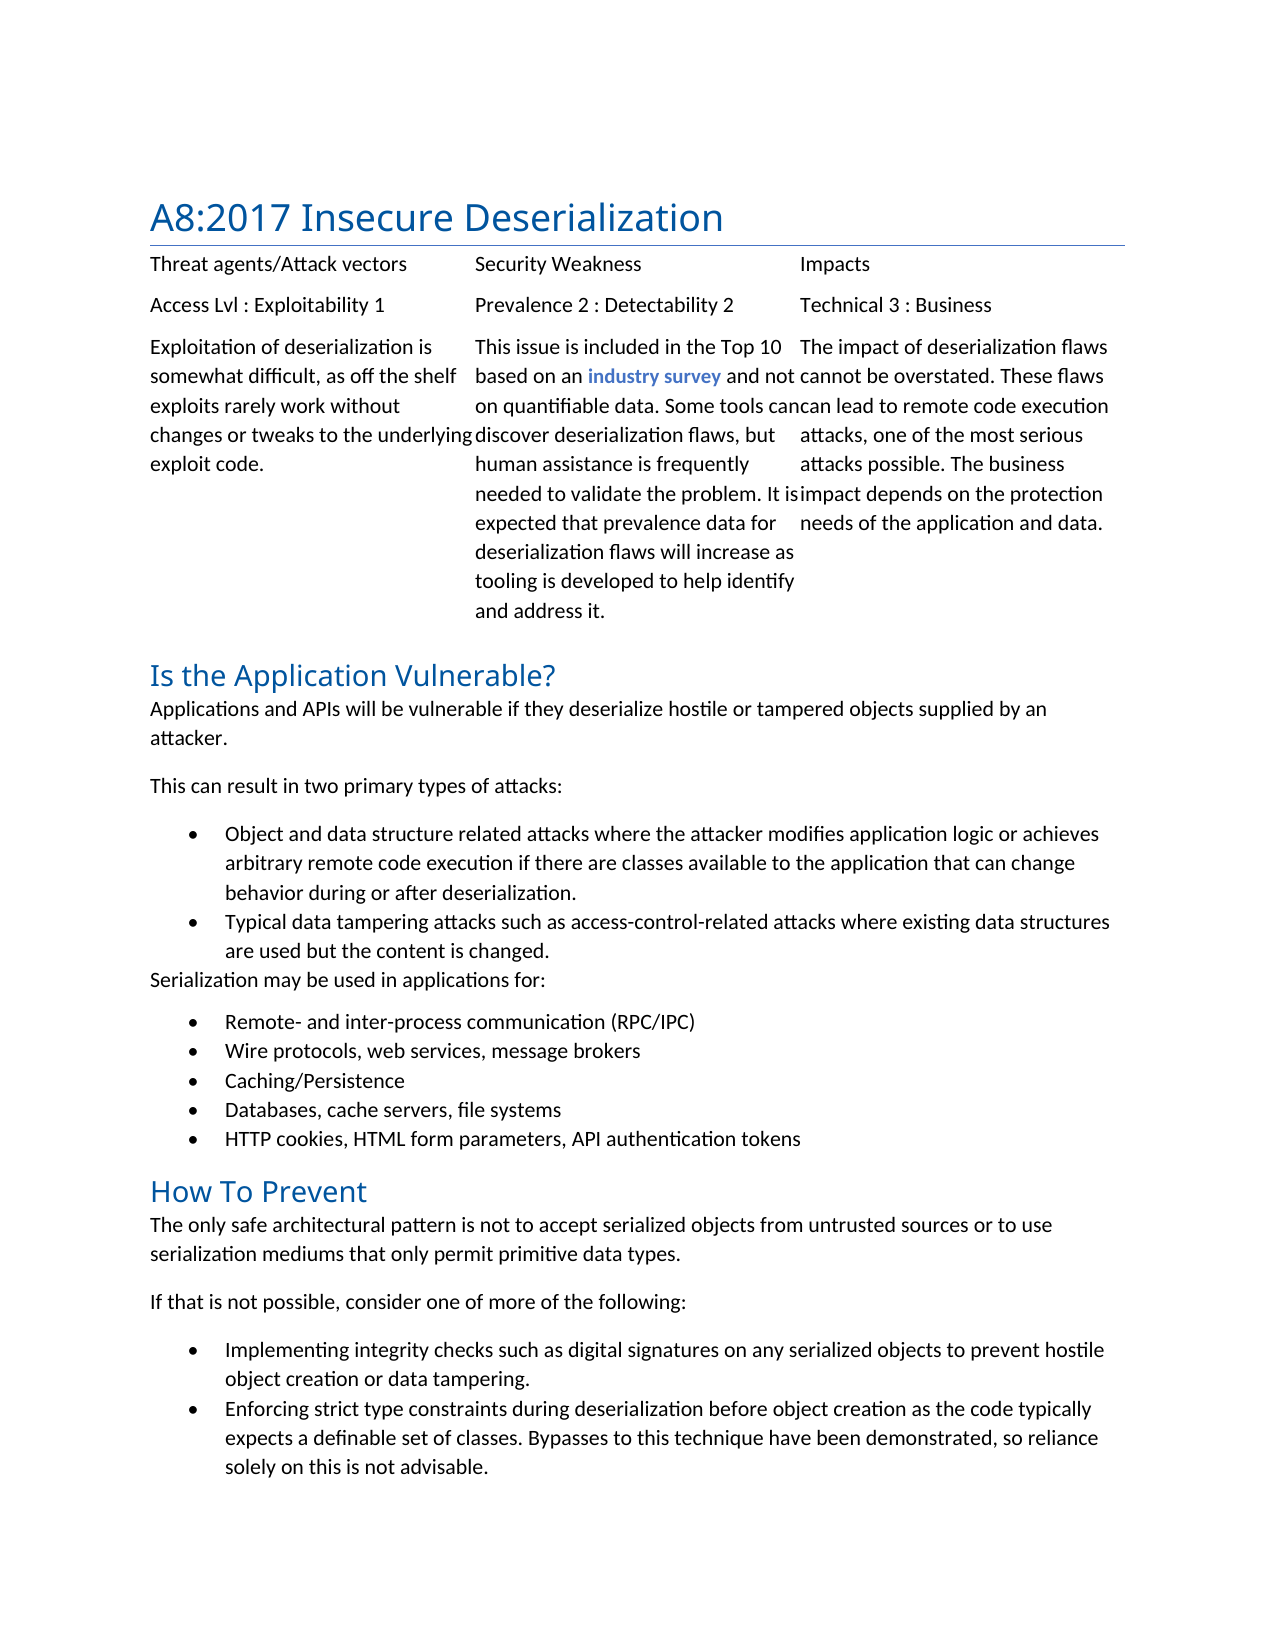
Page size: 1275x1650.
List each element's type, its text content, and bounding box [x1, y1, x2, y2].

list Remote- and inter-process communication (RPC/IPC) [187, 1008, 1125, 1035]
text This can result in two primary types of attacks: [150, 772, 1125, 799]
table_header Impacts [800, 250, 1125, 292]
text Serialization may be used in applications for: [150, 966, 1125, 993]
subtitle A8:2017 Insecure Deserialization [150, 192, 1125, 245]
table_header Security Weakness [475, 250, 800, 292]
table_cell Technical 3 : Business [800, 292, 1125, 333]
list Enforcing strict type constraints during deserialization before object creation as the code typically expects a definable set of classes. Bypasses to this technique have been demonstrated, so reliance solely on this is not advisable. [187, 1395, 1125, 1480]
text If that is not possible, consider one of more of the following: [150, 1288, 1125, 1315]
list Wire protocols, web services, message brokers [187, 1037, 1125, 1064]
list Databases, cache servers, file systems [187, 1096, 1125, 1123]
table_cell The impact of deserialization flaws cannot be overstated. These flaws can lead to remote code execution attacks, one of the most serious attacks possible. The business impact depends on the protection needs of the application and data. [800, 333, 1125, 638]
table_cell This issue is included in the Top 10 based on an industry survey and not on quantifiable data. Some tools can discover deserialization flaws, but human assistance is frequently needed to validate the problem. It is expected that prevalence data for deserialization flaws will increase as tooling is developed to help identify and address it. [475, 333, 800, 638]
subtitle Is the Application Vulnerable? [150, 655, 1125, 695]
list Caching/Persistence [187, 1067, 1125, 1093]
table_header Threat agents/Attack vectors [150, 250, 475, 292]
list Object and data structure related attacks where the attacker modifies application logic or achieves arbitrary remote code execution if there are classes available to the application that can change behavior during or after deserialization. [187, 820, 1125, 905]
table_cell Access Lvl : Exploitability 1 [150, 292, 475, 333]
list HTTP cookies, HTML form parameters, API authentication tokens [187, 1125, 1125, 1152]
subtitle How To Prevent [150, 1171, 1125, 1211]
list Implementing integrity checks such as digital signatures on any serialized objects to prevent hostile object creation or data tampering. [187, 1336, 1125, 1392]
text The only safe architectural pattern is not to accept serialized objects from untrusted sources or to use serialization mediums that only permit primitive data types. [150, 1211, 1125, 1267]
table_cell Prevalence 2 : Detectability 2 [475, 292, 800, 333]
table_cell Exploitation of deserialization is somewhat difficult, as off the shelf exploits rarely work without changes or tweaks to the underlying exploit code. [150, 333, 475, 638]
text Applications and APIs will be vulnerable if they deserialize hostile or tampered objects supplied by an attacker. [150, 695, 1125, 751]
list Typical data tampering attacks such as access-control-related attacks where existing data structures are used but the content is changed. [187, 908, 1125, 964]
